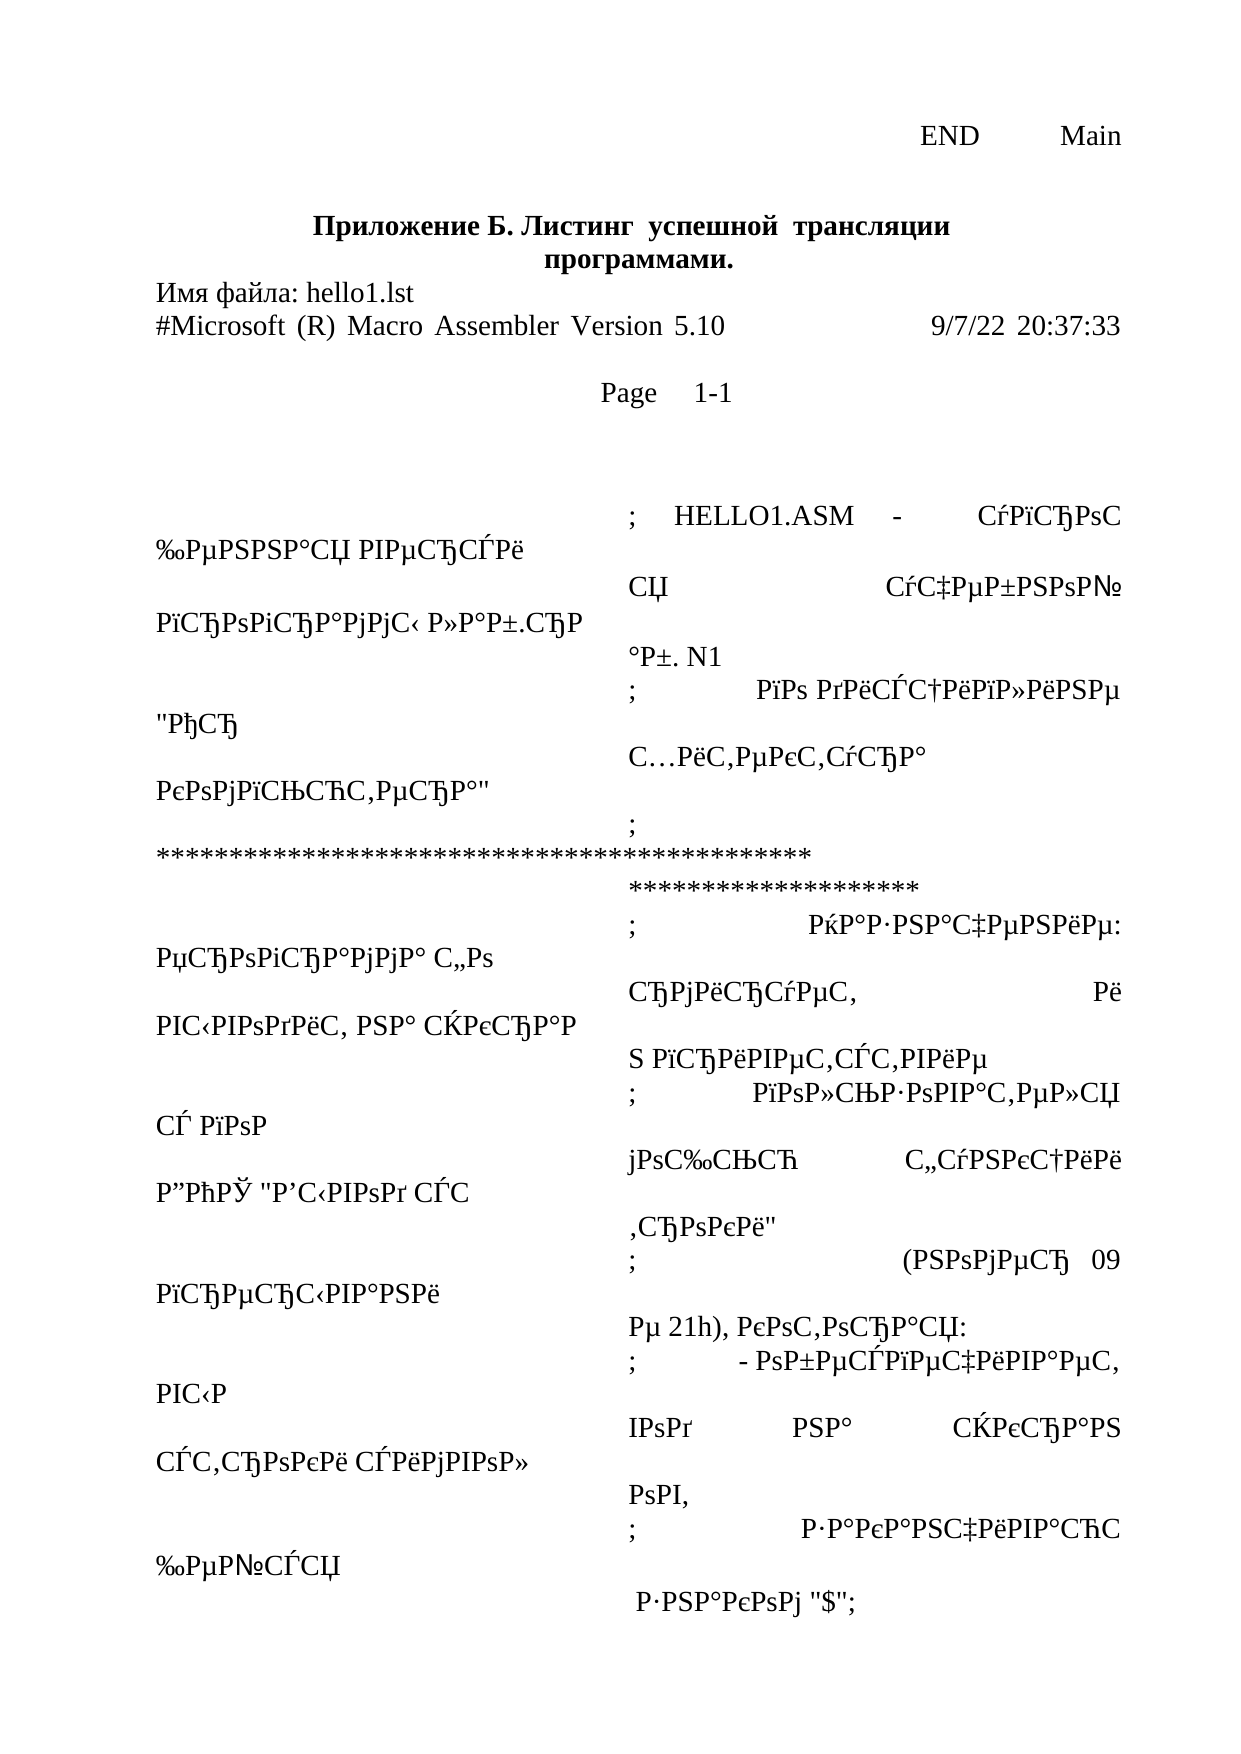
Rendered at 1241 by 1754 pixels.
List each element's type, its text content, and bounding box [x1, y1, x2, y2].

text Имя файла: hello1.lst [156, 275, 1122, 308]
text Р·РЅР°РєРѕРј "$"; [156, 1584, 1122, 1618]
text ; Р·Р°РєР°РЅС‡РёРІР°СЋС‰РµР№СЃСЏ [156, 1511, 1122, 1584]
text °Р±. N1 [156, 639, 1122, 672]
text END Main [118, 118, 1122, 194]
text СЂРјРёСЂСѓРµС‚ Рё РІС‹РІРѕРґРёС‚ РЅР° СЌРєСЂР°Р [156, 974, 1122, 1041]
text ; (РЅРѕРјРµСЂ 09 РїСЂРµСЂС‹РІР°РЅРё [156, 1242, 1122, 1309]
text јРѕС‰СЊСЋ С„СѓРЅРєС†РёРё Р”РћРЎ "Р’С‹РІРѕРґ СЃС [156, 1142, 1122, 1209]
text Page 1-1 [156, 375, 1122, 409]
text ******************** [156, 873, 1122, 907]
text Ѕ РїСЂРёРІРµС‚СЃС‚РІРёРµ [156, 1041, 1122, 1075]
text ІРѕРґ РЅР° СЌРєСЂР°РЅ СЃС‚СЂРѕРєРё СЃРёРјРІРѕР» [156, 1410, 1122, 1477]
text программами. [156, 241, 1122, 275]
text ; РїРѕ РґРёСЃС†РёРїР»РёРЅРµ "РђСЂ [156, 672, 1122, 739]
text С…РёС‚РµРєС‚СѓСЂР° РєРѕРјРїСЊСЋС‚РµСЂР°" [156, 739, 1122, 806]
text РѕРІ, [156, 1477, 1122, 1511]
text ; РќР°Р·РЅР°С‡РµРЅРёРµ: РџСЂРѕРіСЂР°РјРјР° С„Рѕ [156, 907, 1122, 974]
text ; HELLO1.ASM - СѓРїСЂРѕС‰РµРЅРЅР°СЏ РІРµСЂСЃРё [156, 498, 1122, 566]
text ; ********************************************* [156, 806, 1122, 873]
text ‚СЂРѕРєРё" [156, 1209, 1122, 1242]
text Приложение Б. Листинг успешной трансляции [156, 208, 1122, 241]
text СЏ СѓС‡РµР±РЅРѕР№ РїСЂРѕРіСЂР°РјРјС‹ Р»Р°Р±.СЂР [156, 566, 1122, 639]
text ; РїРѕР»СЊР·РѕРІР°С‚РµР»СЏ СЃ РїРѕР [156, 1075, 1122, 1142]
text #Microsoft (R) Macro Assembler Version 5.10 9/7/22 20:37:33 [156, 308, 1122, 375]
text ; - РѕР±РµСЃРїРµС‡РёРІР°РµС‚ РІС‹Р [156, 1343, 1122, 1410]
text Рµ 21h), РєРѕС‚РѕСЂР°СЏ: [156, 1309, 1122, 1343]
